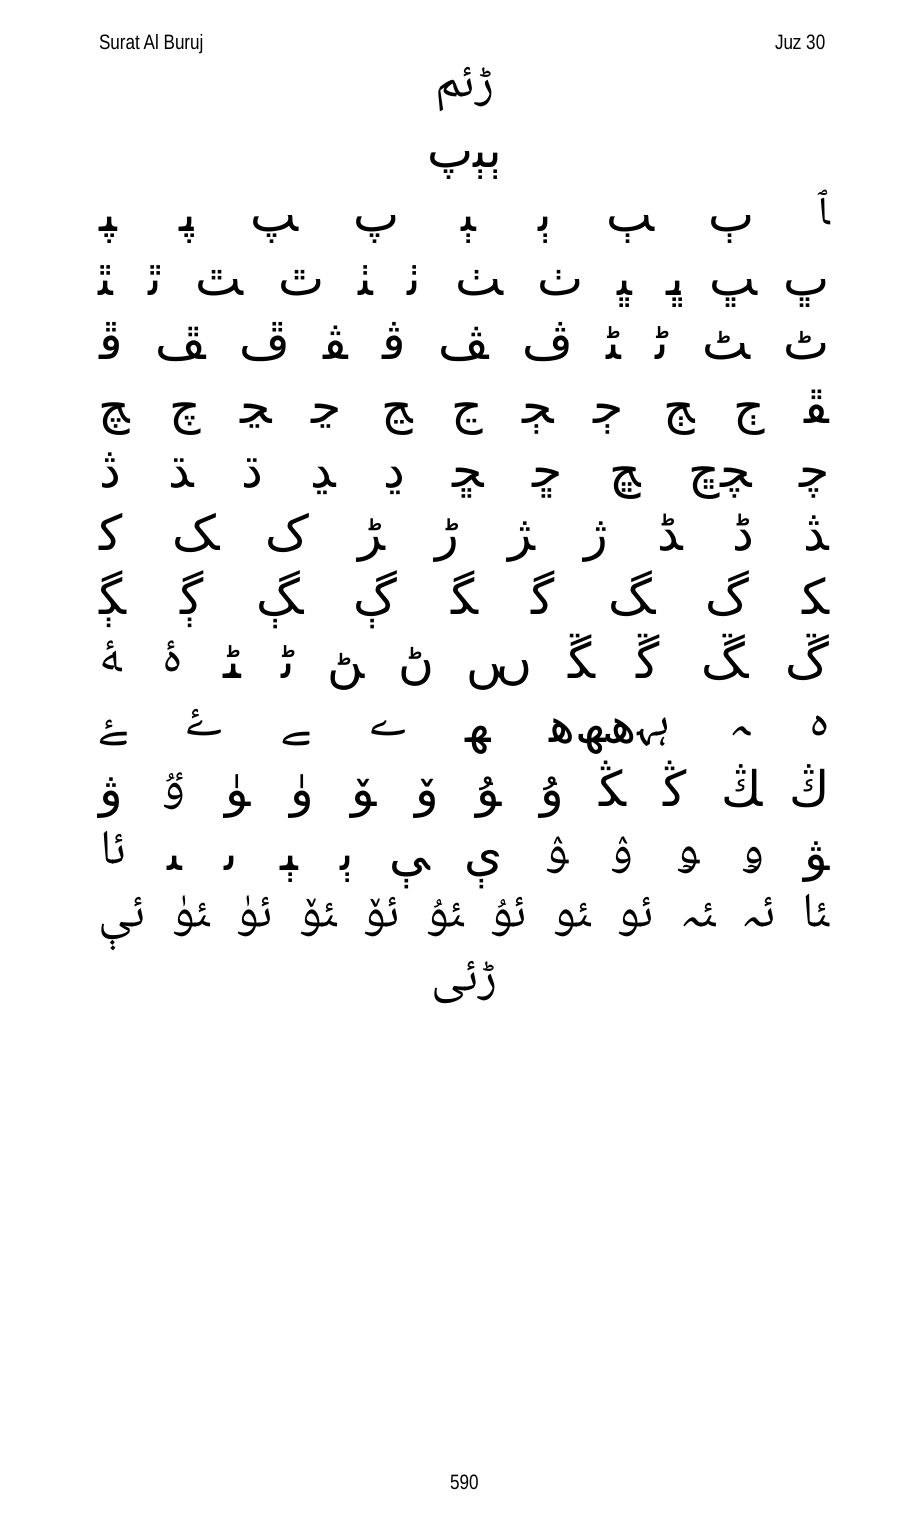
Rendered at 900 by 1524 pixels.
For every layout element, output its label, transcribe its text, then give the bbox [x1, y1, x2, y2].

text ﭔﭕﭖ [99, 124, 829, 188]
text ﮌﰂ [99, 60, 829, 124]
text ﭼ ﭽﭾ ﭿ ﮀ ﮁ ﮂ ﮃ ﮄ ﮅ ﮆ [99, 443, 829, 507]
text ﮌﰃ [99, 954, 829, 1018]
text ﯓ ﯔ ﯕ ﯖ ﯗ ﯘ ﯙ ﯚ ﯛ ﯜ ﯝ ﯞ [99, 762, 829, 826]
text ﭑ ﭒ ﭓ ﭔ ﭕ ﭖ ﭗ ﭘ ﭙ [99, 188, 829, 252]
text ﮇ ﮈ ﮉ ﮊ ﮋ ﮌ ﮍ ﮎ ﮏ ﮐ [99, 507, 829, 571]
text ﭦ ﭧ ﭨ ﭩ ﭪ ﭫ ﭬ ﭭ ﭮ ﭯ ﭰ [99, 315, 829, 379]
text ﮦ ﮧ ﮨﮩﮪﮫﮬ ﮭ ﮮ ﮯ ﮰ ﮱ [99, 698, 829, 762]
text ﯟ ﯠ ﯡ ﯢ ﯣ ﯤ ﯥ ﯦ ﯧ ﯨ ﯩ ﯪ [99, 826, 829, 890]
text ﯫ ﯬ ﯭ ﯮ ﯯ ﯰ ﯱ ﯲ ﯳ ﯴ ﯵ ﯶ [99, 890, 829, 954]
text ﭚ ﭛ ﭜ ﭝ ﭞ ﭟ ﭠ ﭡ ﭢ ﭣ ﭤ ﭥ [99, 252, 829, 315]
text ﮚ ﮛ ﮜ ﮝ ﮞﮟ ﮠ ﮡ ﮢ ﮣ ﮤ ﮥ [99, 635, 829, 698]
text ﮑ ﮒ ﮓ ﮔ ﮕ ﮖ ﮗ ﮘ ﮙ [99, 571, 829, 635]
text ﭱ ﭲ ﭳ ﭴ ﭵ ﭶ ﭷ ﭸ ﭹ ﭺ ﭻ [99, 379, 829, 443]
